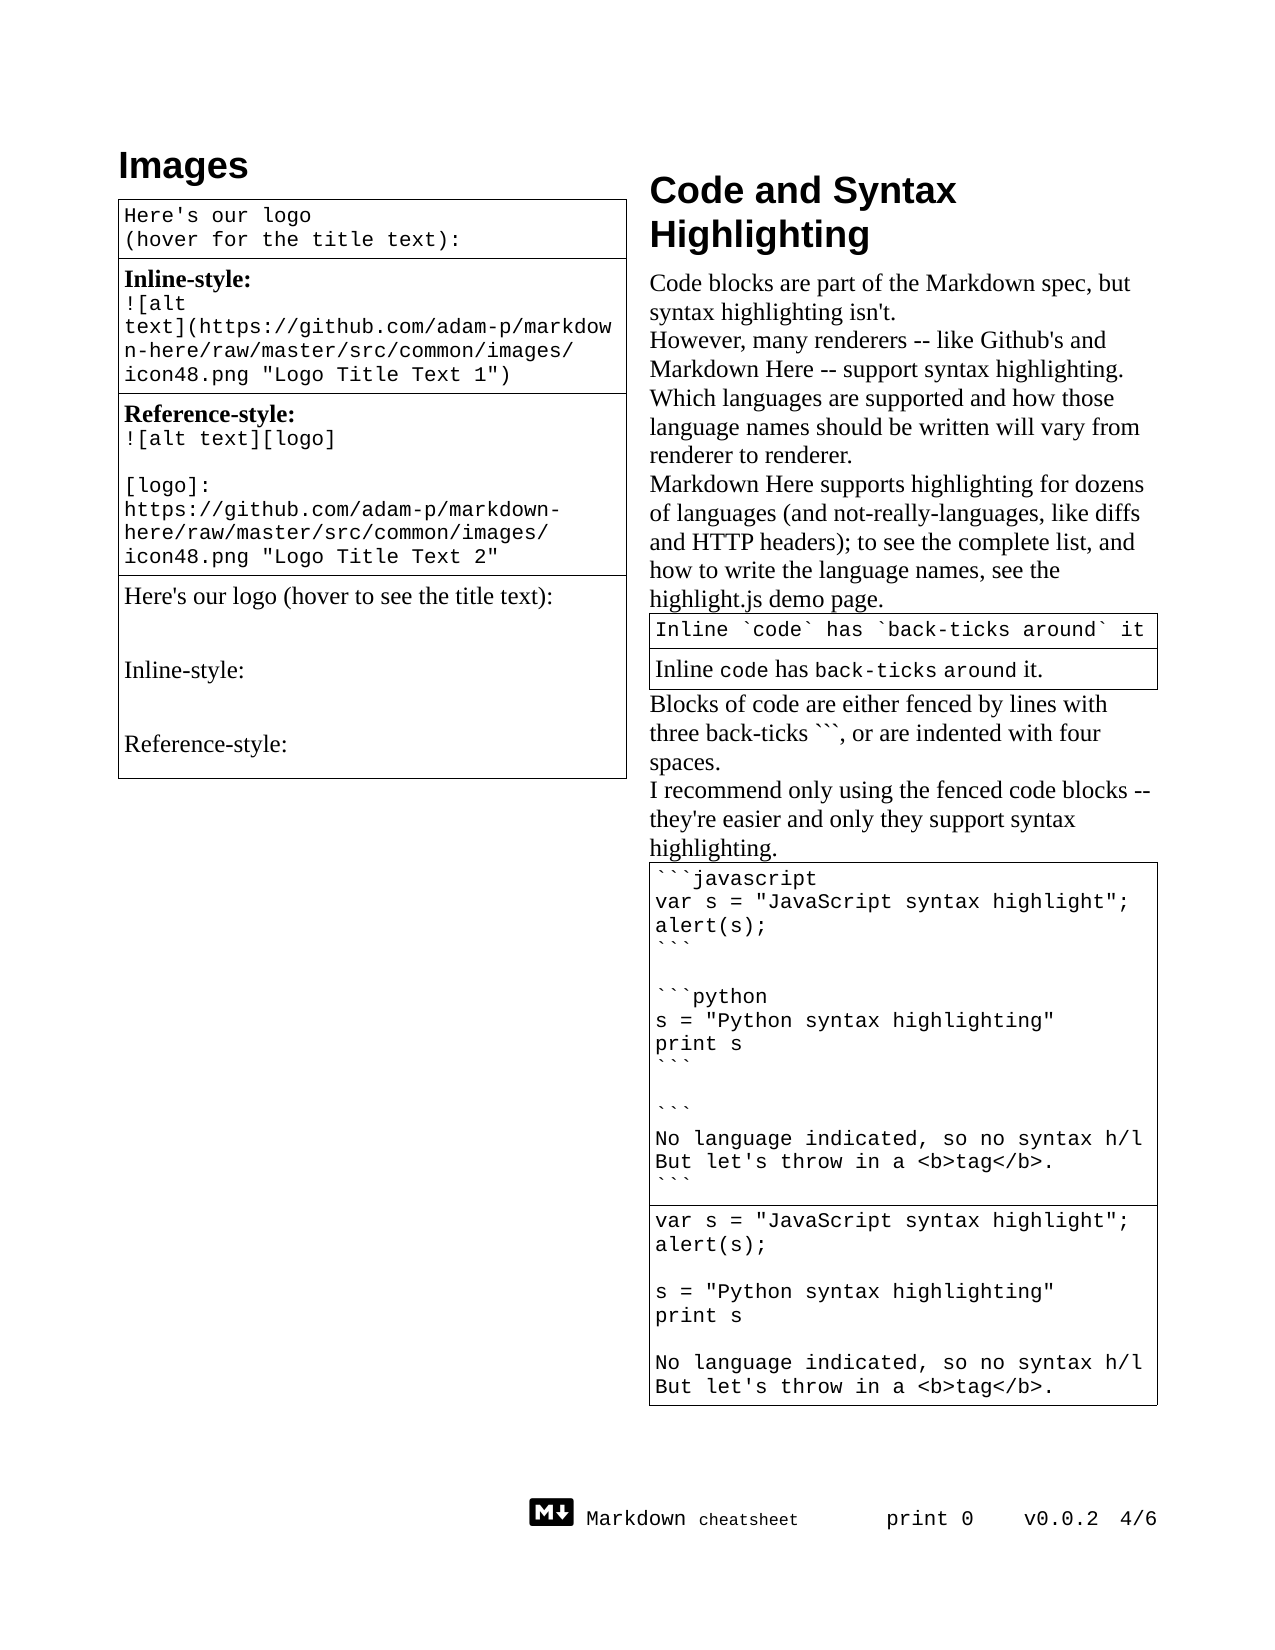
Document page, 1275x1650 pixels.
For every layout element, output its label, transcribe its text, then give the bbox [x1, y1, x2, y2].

table_cell Inline code has back-ticks around it. [650, 649, 1157, 689]
text I recommend only using the fenced code blocks -- they're easier and only they support syntax highlighting. [649, 776, 1157, 862]
table_cell var s = "JavaScript syntax highlight"; alert(s); s = "Python syntax highlighting" print s No language indicated, so no syntax h/l But let's throw in a <b>tag</b>. [650, 1206, 1157, 1405]
table_header Inline `code` has `back-ticks around` it [650, 614, 1157, 648]
table_cell Here's our logo (hover to see the title text): Inline-style: Reference-style: [119, 576, 626, 778]
table_cell Inline-style: ![alt text](https://github.com/adam-p/markdown-here/raw/master/src/common/images/icon48.png "Logo Title Text 1") [119, 259, 626, 393]
text Markdown Here supports highlighting for dozens of languages (and not-really-languages, like diffs and HTTP headers); to see the complete list, and how to write the language names, see the highlight.js demo page. [649, 469, 1157, 613]
table_header ```javascript var s = "JavaScript syntax highlight"; alert(s); ``` ```python s = "Python syntax highlighting" print s ``` ``` No language indicated, so no syntax h/l But let's throw in a <b>tag</b>. ``` [650, 863, 1157, 1204]
table_cell Reference-style: ![alt text][logo] [logo]: https://github.com/adam-p/markdown-here/raw/master/src/common/images/icon48.png "Logo Title Text 2" [119, 394, 626, 575]
text Code blocks are part of the Markdown spec, but syntax highlighting isn't. [649, 268, 1157, 325]
text However, many renderers -- like Github's and Markdown Here -- support syntax highlighting. Which languages are supported and how those language names should be written will vary from renderer to renderer. [649, 325, 1157, 469]
subtitle Code and Syntax Highlighting [649, 168, 1157, 255]
text Blocks of code are either fenced by lines with three back-ticks ```, or are indented with four spaces. [649, 690, 1157, 776]
picture [529, 1498, 574, 1526]
table_header Here's our logo (hover for the title text): [119, 200, 626, 258]
subtitle Images [118, 143, 626, 187]
